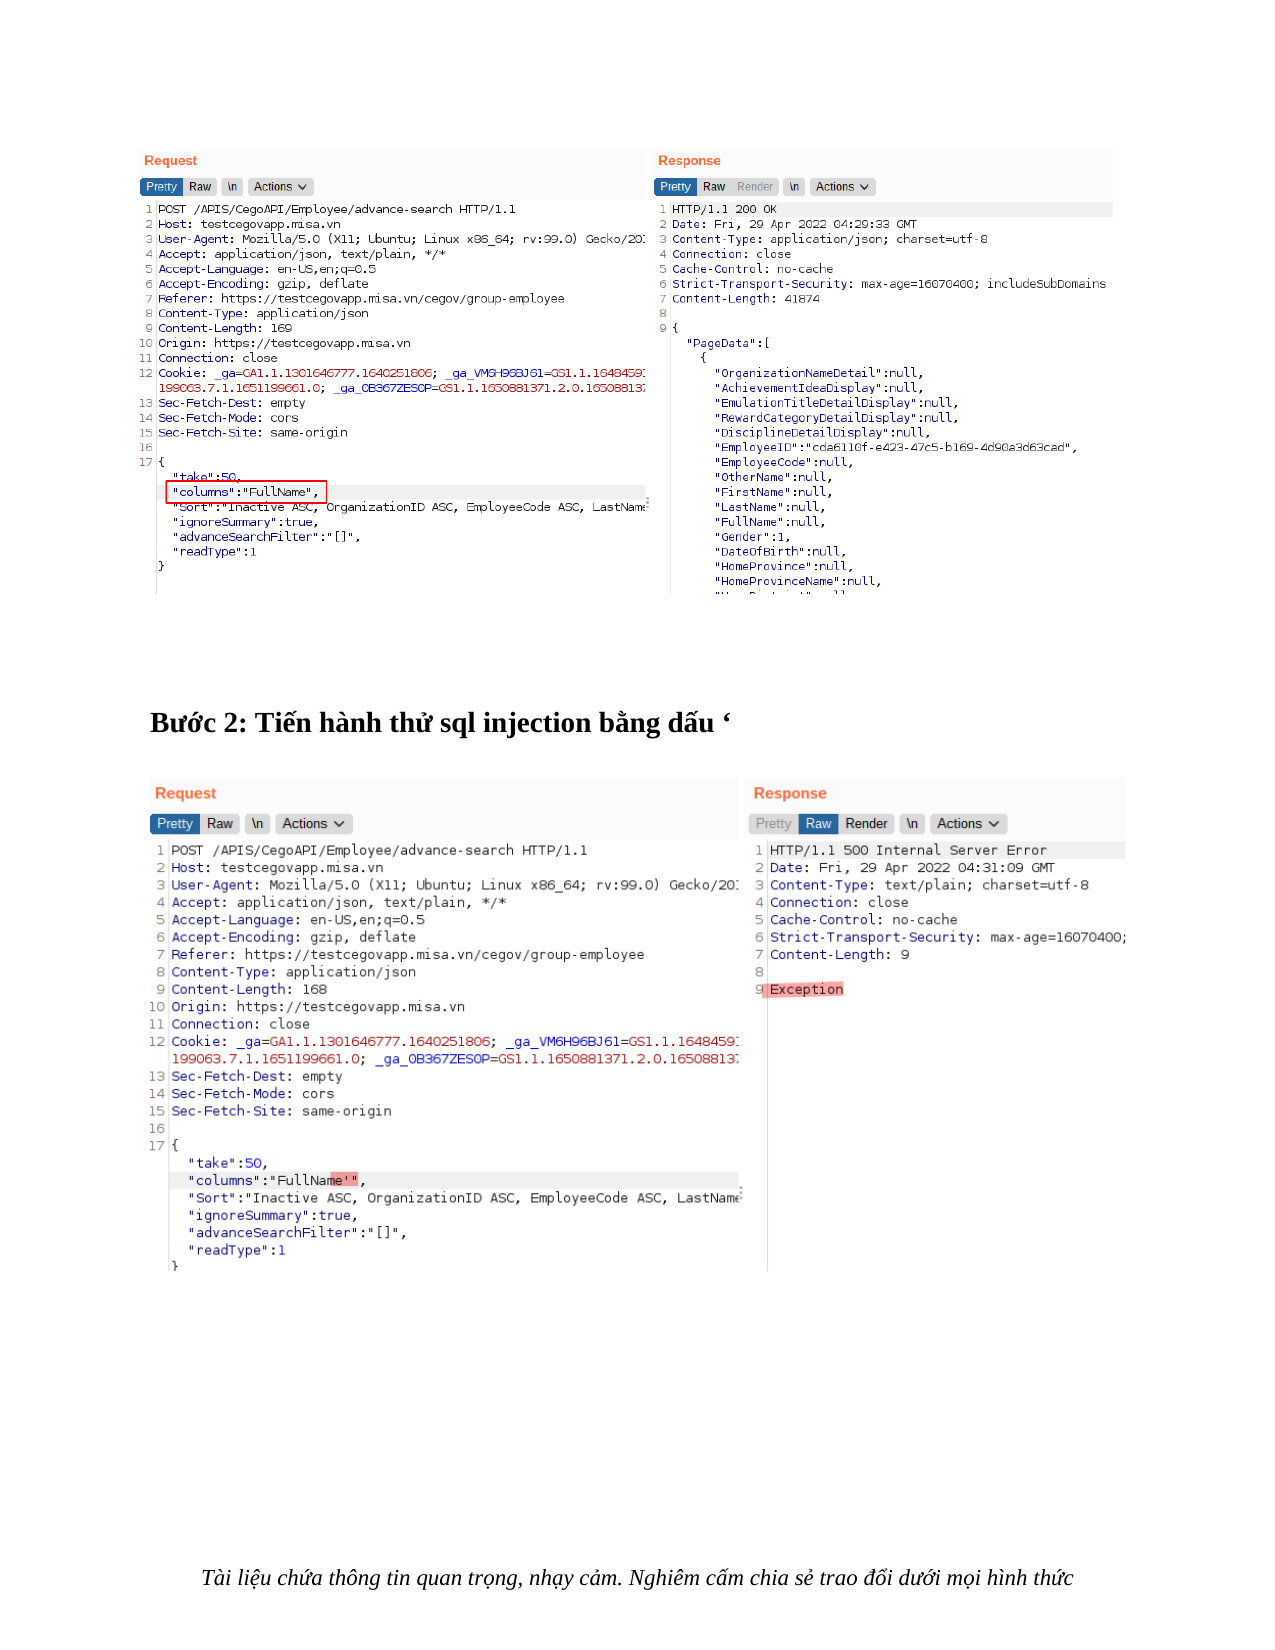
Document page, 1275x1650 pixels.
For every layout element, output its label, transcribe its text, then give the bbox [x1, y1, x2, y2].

picture [150, 777, 1125, 1271]
picture [137, 148, 1113, 594]
list Bước 2: Tiến hành thử sql injection bằng dấu ‘ [150, 705, 1125, 738]
